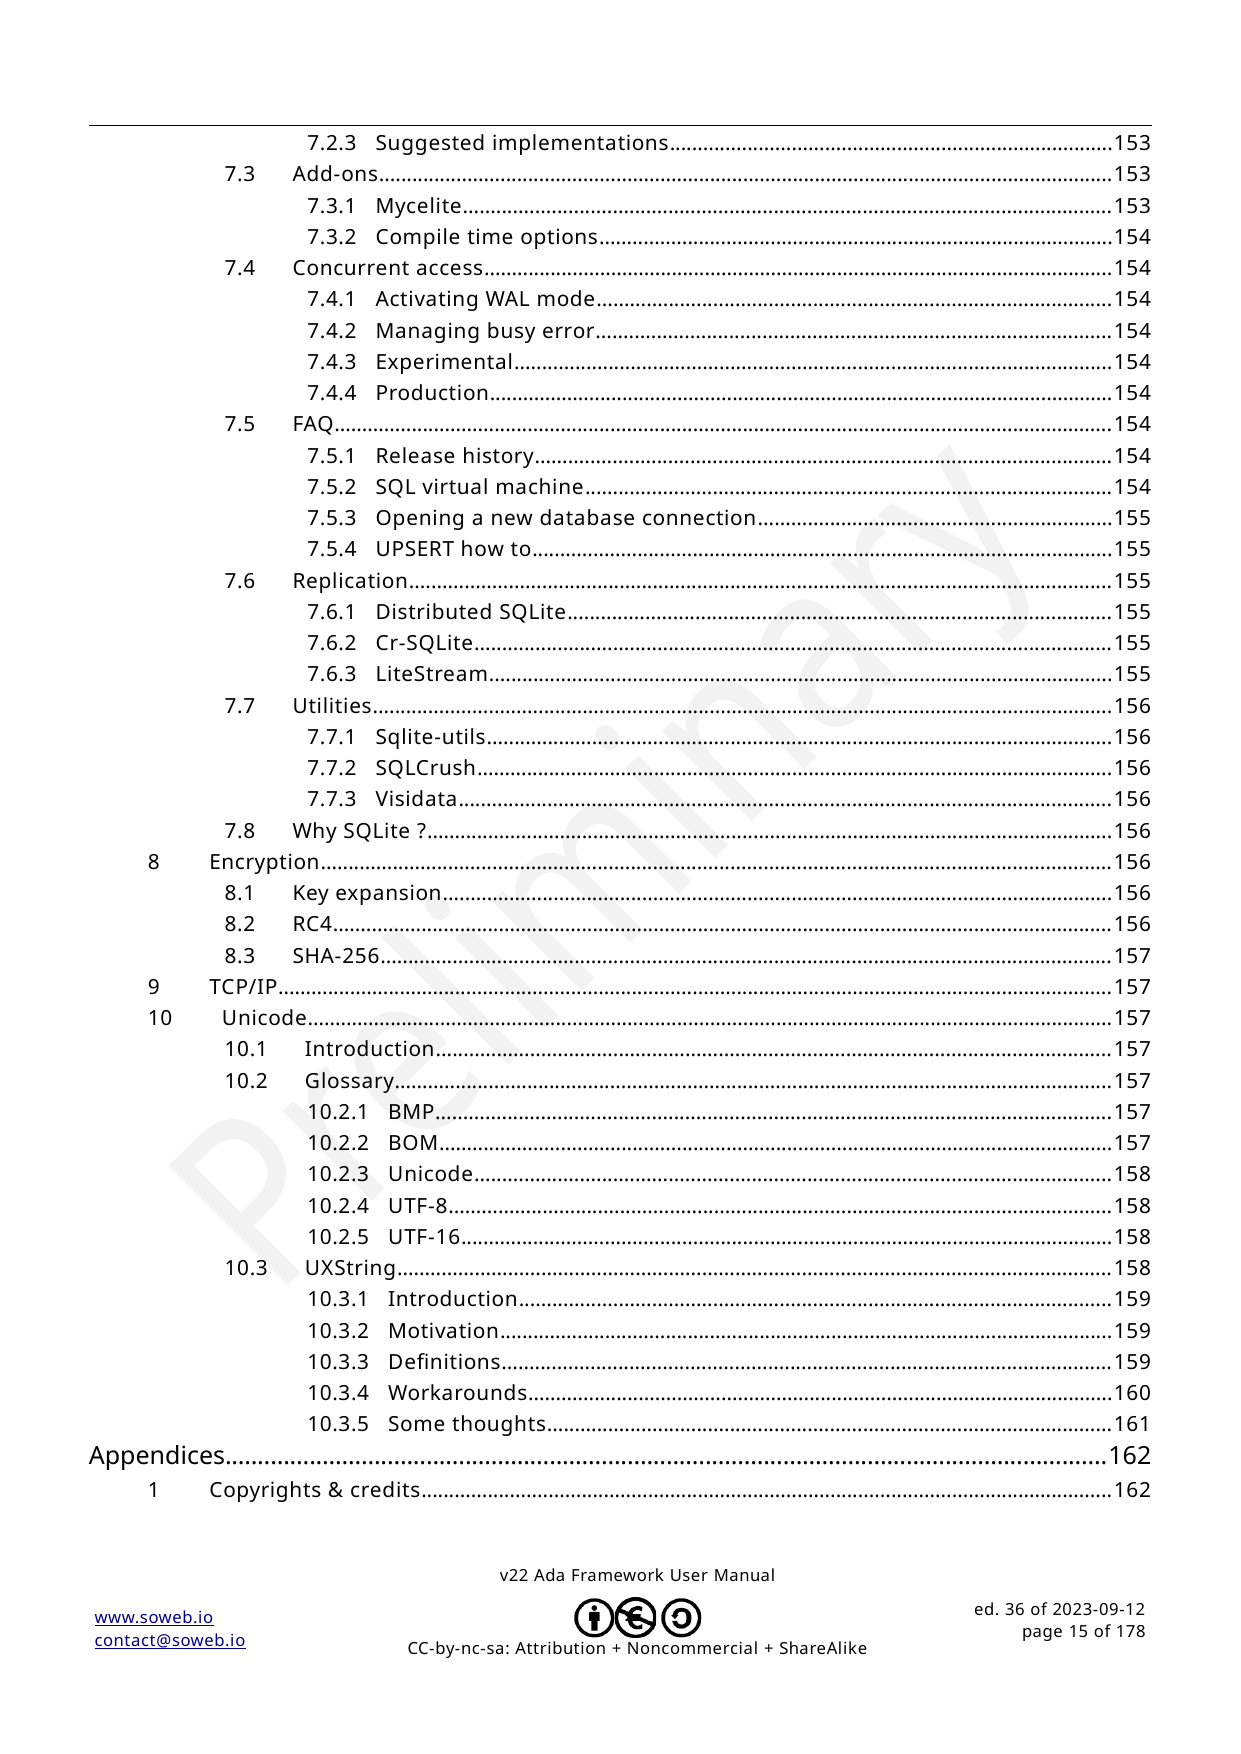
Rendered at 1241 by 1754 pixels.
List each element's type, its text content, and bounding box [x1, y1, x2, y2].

text 8 Encryption 156 [576, 844, 660, 876]
text 7.5.4 UPSERT how to 155 [996, 532, 1152, 563]
text 10.3.2 Motivation 159 [307, 1313, 1152, 1344]
text 7.3 Add-ons 153 [224, 157, 1152, 188]
text 1 Copyrights & credits 162 [148, 1472, 1152, 1503]
text 7.7.3 Visidata 156 [666, 782, 742, 813]
text 7.5.4 UPSERT how to 155 [307, 532, 859, 563]
text 7.7 Utilities 156 [224, 688, 701, 719]
text 10.2 Glossary 157 [373, 1063, 401, 1081]
text 10.1 Introduction 157 [503, 1032, 1152, 1063]
text 10.2 Glossary 157 [396, 1063, 1152, 1094]
text 10.1 Introduction 157 [371, 1032, 421, 1063]
text 7.4.1 Activating WAL mode 154 [307, 282, 1152, 313]
text 7.6.2 Cr-SQLite 155 [307, 626, 829, 657]
text 7.8 Why SQLite ? 156 [577, 824, 628, 844]
text 10.2 Glossary 157 [224, 1063, 369, 1094]
text 7.7.2 SQLCrush 156 [307, 751, 711, 782]
text 7.6.1 Distributed SQLite 155 [1026, 594, 1152, 626]
text 7.6.3 LiteStream 155 [872, 657, 1152, 688]
text 7.7 Utilities 156 [748, 688, 814, 719]
text 7.5 FAQ 154 [224, 407, 1152, 438]
text 8.1 Key expansion 156 [224, 876, 517, 907]
text 8.3 SHA-256 157 [224, 938, 411, 969]
text 7.6 Replication 155 [1012, 563, 1152, 594]
text 7.7.3 Visidata 156 [307, 782, 669, 813]
text 7.7 Utilities 156 [701, 700, 753, 719]
text 7.4 Concurrent access 154 [224, 251, 1152, 282]
text 10.3.3 Definitions 159 [307, 1344, 1152, 1376]
text 10.2.1 BMP 157 [447, 1094, 1152, 1126]
text 7.5.4 UPSERT how to 155 [870, 532, 970, 563]
text 10.2.2 BOM 157 [327, 1126, 1152, 1157]
text 7.7 Utilities 156 [816, 688, 859, 707]
text 7.5.3 Opening a new database connection 155 [307, 501, 975, 532]
text 10.3 UXString 158 [224, 1251, 283, 1282]
text 7.7.2 SQLCrush 156 [710, 751, 1152, 782]
text 8.2 RC4 156 [621, 907, 1152, 938]
text 8.3 SHA-256 157 [556, 938, 1152, 969]
text 7.4.4 Production 154 [307, 376, 1152, 407]
text 10.1 Introduction 157 [427, 1032, 505, 1063]
text 8 Encryption 156 [148, 844, 564, 876]
text 7.5.1 Release history 154 [307, 438, 1152, 469]
text 9 TCP/IP 157 [440, 969, 517, 1001]
text 9 TCP/IP 157 [513, 969, 1152, 1001]
text 7.7.1 Sqlite-utils 156 [307, 719, 686, 751]
text 10.2.1 BMP 157 [396, 1094, 455, 1110]
text 8.1 Key expansion 156 [591, 876, 1152, 907]
text 10.2.5 UTF-16 158 [307, 1219, 1152, 1251]
text 10.2.3 Unicode 158 [307, 1157, 358, 1188]
text 10.2.4 UTF-8 158 [307, 1188, 1152, 1219]
text 7.2.3 Suggested implementations 153 [307, 126, 1152, 157]
text 10.2.2 BOM 157 [307, 1137, 327, 1157]
text Appendices 162 [88, 1438, 1152, 1472]
text 8.2 RC4 156 [224, 907, 528, 938]
text 10.2.3 Unicode 158 [355, 1157, 1152, 1188]
text 7.8 Why SQLite ? 156 [224, 813, 576, 844]
text 7.6.1 Distributed SQLite 155 [307, 594, 891, 626]
text 7.7.1 Sqlite-utils 156 [699, 719, 785, 751]
text 10.1 Introduction 157 [224, 1032, 359, 1063]
text 10.3 UXString 158 [280, 1251, 1152, 1282]
text 7.5.2 SQL virtual machine 154 [963, 469, 1152, 501]
text 7.4.2 Managing busy error 154 [307, 313, 1152, 344]
text 7.3.1 Mycelite 153 [307, 188, 1152, 219]
text 7.6.1 Distributed SQLite 155 [887, 594, 1010, 626]
text 8.3 SHA-256 157 [409, 938, 485, 969]
text 7.6 Replication 155 [870, 563, 1006, 594]
text 7.8 Why SQLite ? 156 [697, 813, 1152, 844]
text 7.6.3 LiteStream 155 [815, 657, 860, 688]
text 7.5.2 SQL virtual machine 154 [307, 469, 958, 501]
text 10.3.5 Some thoughts 161 [307, 1407, 1152, 1438]
text 7.4.3 Experimental 154 [307, 344, 1152, 376]
text 10 Unicode 157 [472, 1001, 1152, 1032]
text 7.5.4 UPSERT how to 155 [950, 532, 987, 553]
text 7.7.3 Visidata 156 [740, 782, 1152, 813]
text 7.7.1 Sqlite-utils 156 [780, 719, 1152, 751]
text 7.7 Utilities 156 [858, 688, 1152, 719]
text 8.1 Key expansion 156 [528, 876, 594, 907]
text 7.6 Replication 155 [224, 563, 859, 594]
text 8.3 SHA-256 157 [482, 938, 559, 969]
text 10.2.1 BMP 157 [322, 1094, 408, 1126]
text 8 Encryption 156 [656, 844, 1152, 876]
text 7.8 Why SQLite ? 156 [623, 813, 700, 844]
picture [660, 1597, 702, 1638]
picture [573, 1597, 657, 1638]
text 10.3.1 Introduction 159 [307, 1282, 1152, 1313]
text 9 TCP/IP 157 [148, 969, 443, 1001]
text 7.3.2 Compile time options 154 [307, 219, 1152, 251]
text 7.6.3 LiteStream 155 [307, 657, 809, 688]
text 8.2 RC4 156 [531, 907, 625, 938]
text 7.5.3 Opening a new database connection 155 [980, 501, 1152, 532]
text 10.3.4 Workarounds 160 [307, 1376, 1152, 1407]
text 7.6.2 Cr-SQLite 155 [847, 626, 1152, 657]
text 10 Unicode 157 [148, 1001, 474, 1032]
